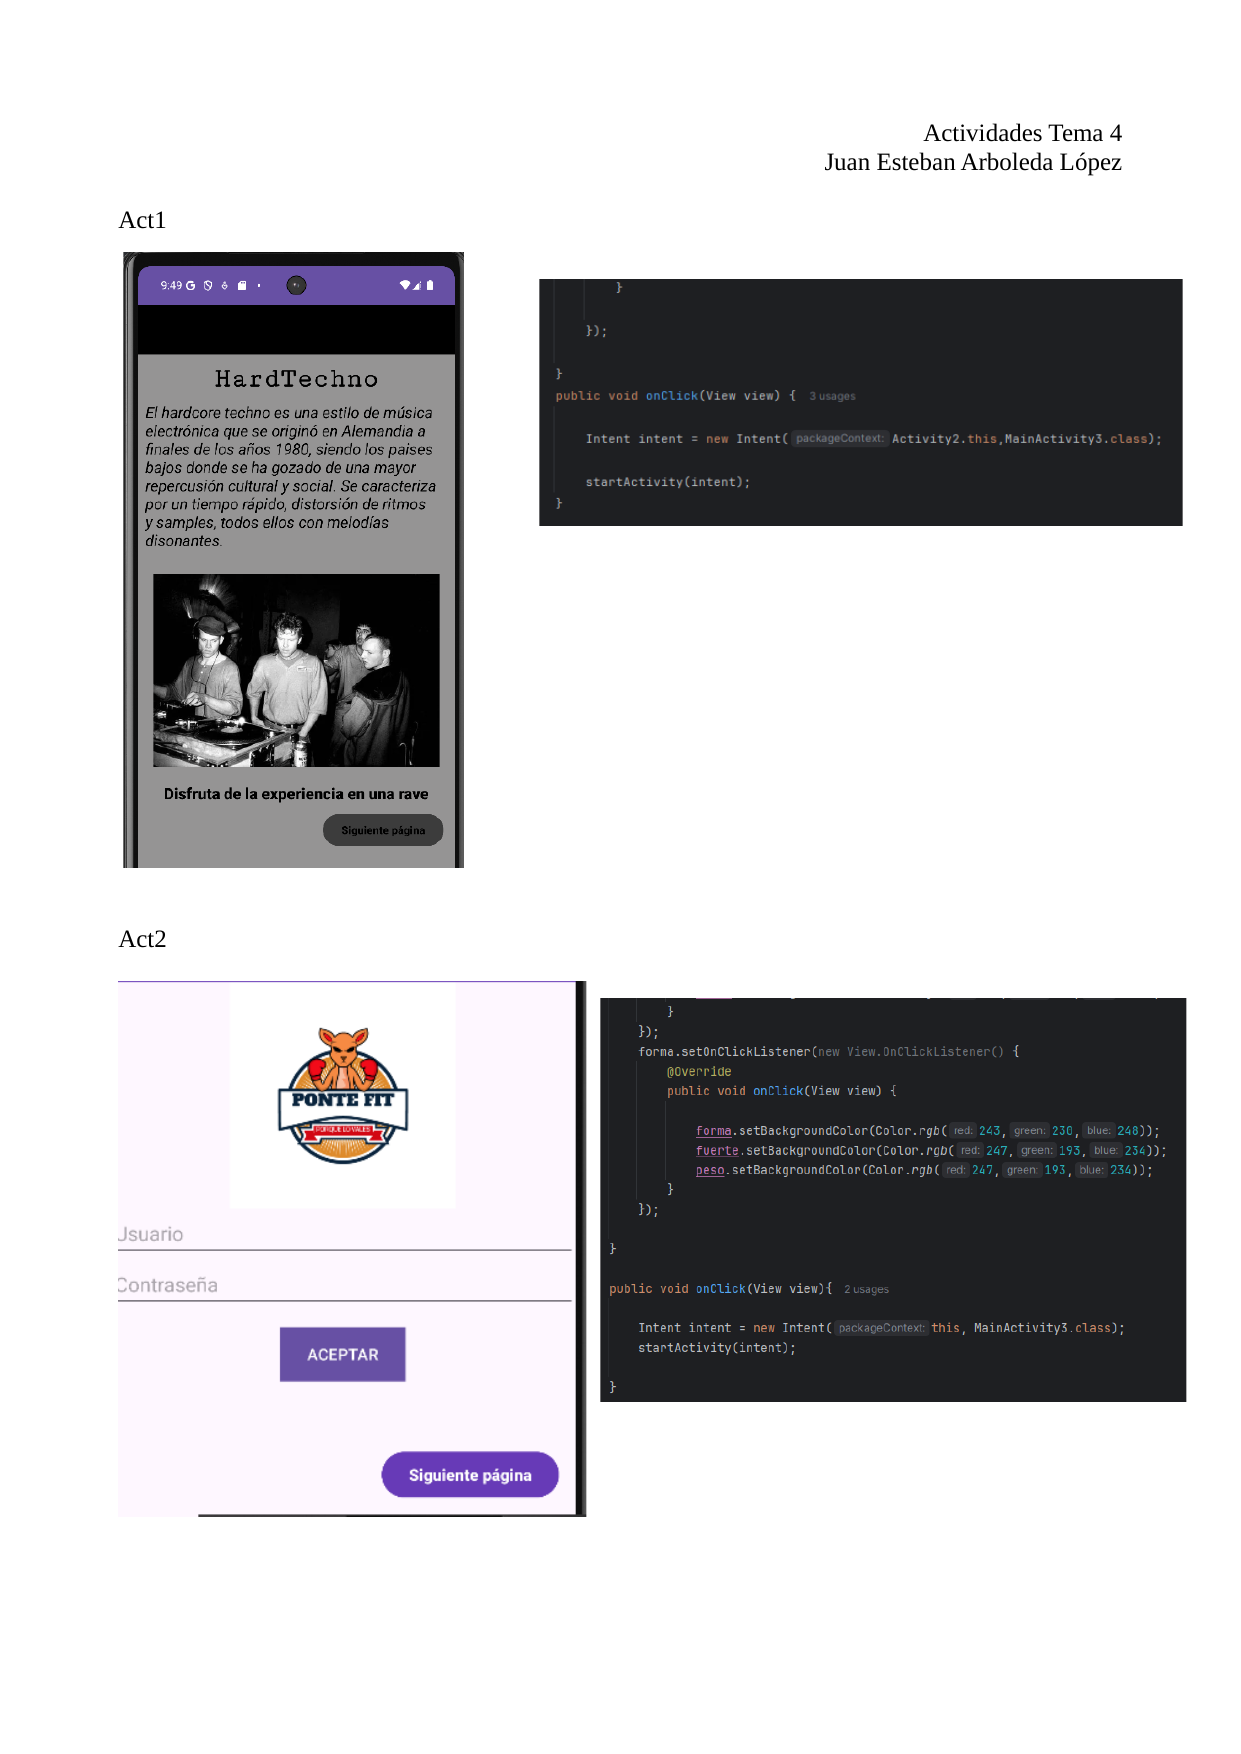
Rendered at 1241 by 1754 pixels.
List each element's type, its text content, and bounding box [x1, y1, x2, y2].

text Act2 [118, 924, 1122, 953]
picture [600, 998, 1187, 1402]
picture [123, 252, 464, 868]
text Act1 [118, 205, 1122, 234]
picture [539, 279, 1183, 526]
picture [118, 981, 587, 1517]
